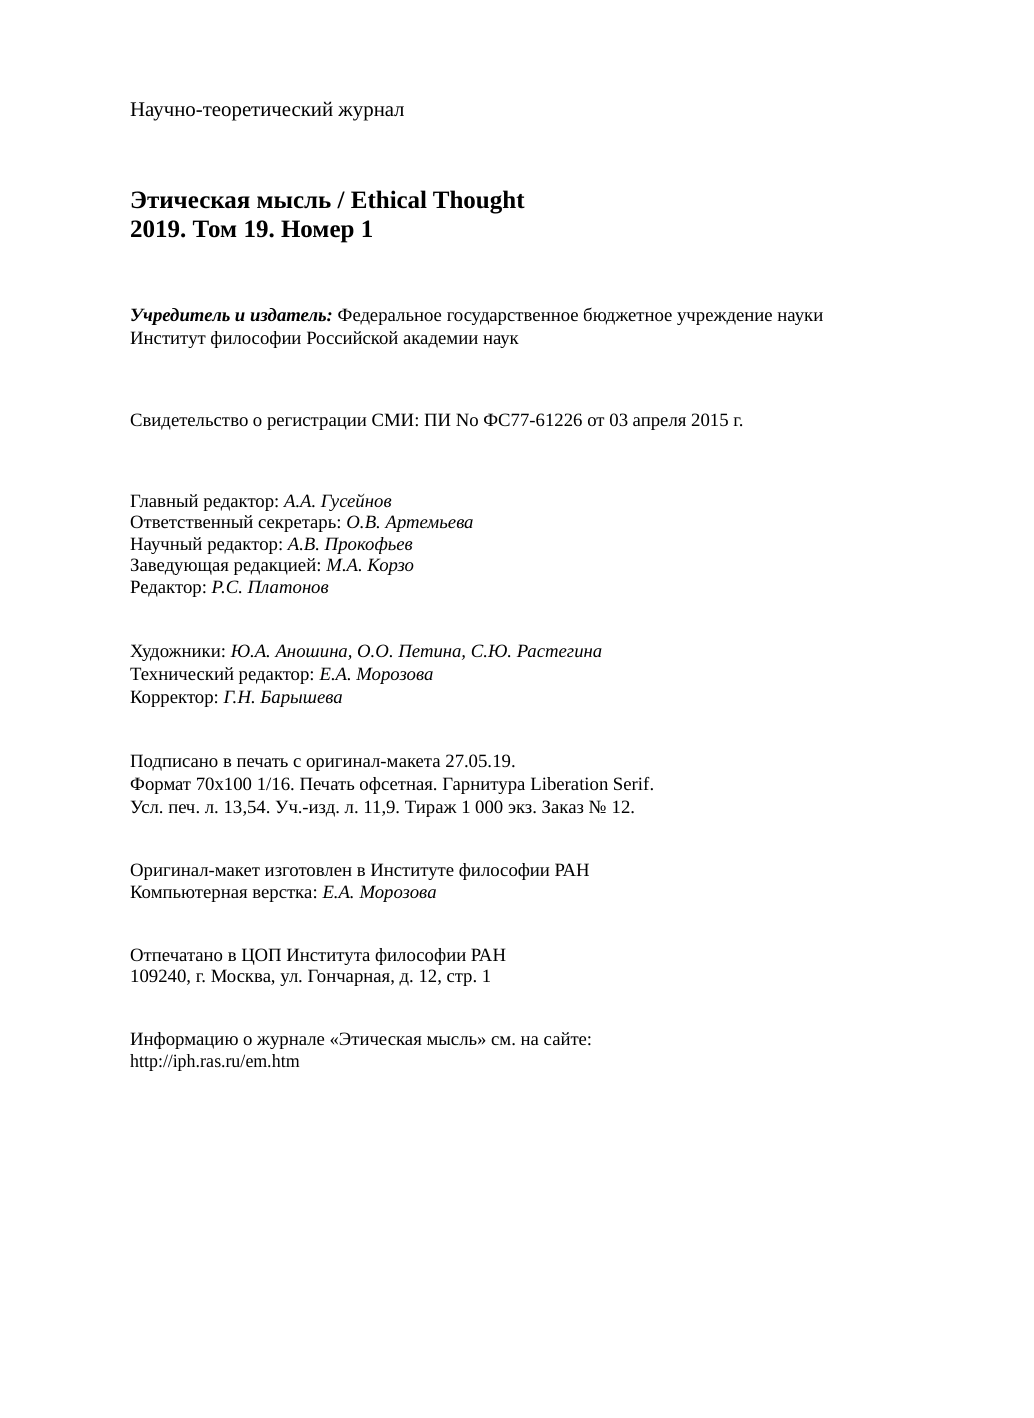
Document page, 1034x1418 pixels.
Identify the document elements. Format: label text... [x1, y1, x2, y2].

text Заведующая редакцией: М.А. Корзо [130, 554, 903, 576]
text 2019. Том 19. Номер 1 [130, 215, 903, 244]
text Научный редактор: А.В. Прокофьев [130, 533, 903, 554]
text Технический редактор: Е.А. Морозова [130, 662, 903, 685]
text Этическая мысль / Ethical Thought [130, 186, 903, 215]
text Информацию о журнале «Этическая мысль» см. на сайте: http://iph.ras.ru/em.htm [130, 1028, 903, 1071]
text Научно-теоретический журнал [130, 77, 903, 127]
text Корректор: Г.Н. Барышева [130, 685, 903, 708]
text Свидетельство о регистрации СМИ: ПИ No ФС77-61226 от 03 апреля 2015 г. [130, 408, 903, 431]
text Учредитель и издатель: Федеральное государственное бюджетное учреждение науки Институт философии Российской академии наук [130, 303, 903, 349]
text Подписано в печать с оригинал-макета 27.05.19. Формат 70х100 1/16. Печать офсетная. Гарнитура Liberation Serif. Усл. печ. л. 13,54. Уч.-изд. л. 11,9. Тираж 1 000 экз. Заказ № 12. [130, 749, 903, 818]
text Художники: Ю.А. Аношина, О.О. Петина, С.Ю. Растегина [130, 639, 903, 662]
text Ответственный секретарь: О.В. Артемьева [130, 511, 903, 533]
text Отпечатано в ЦОП Института философии РАН 109240, г. Москва, ул. Гончарная, д. 12, стр. 1 [130, 943, 903, 987]
text Главный редактор: А.А. Гусейнов [130, 490, 903, 511]
text Оригинал-макет изготовлен в Институте философии РАН Компьютерная верстка: Е.А. Морозова [130, 859, 903, 902]
text Редактор: Р.С. Платонов [130, 576, 903, 597]
